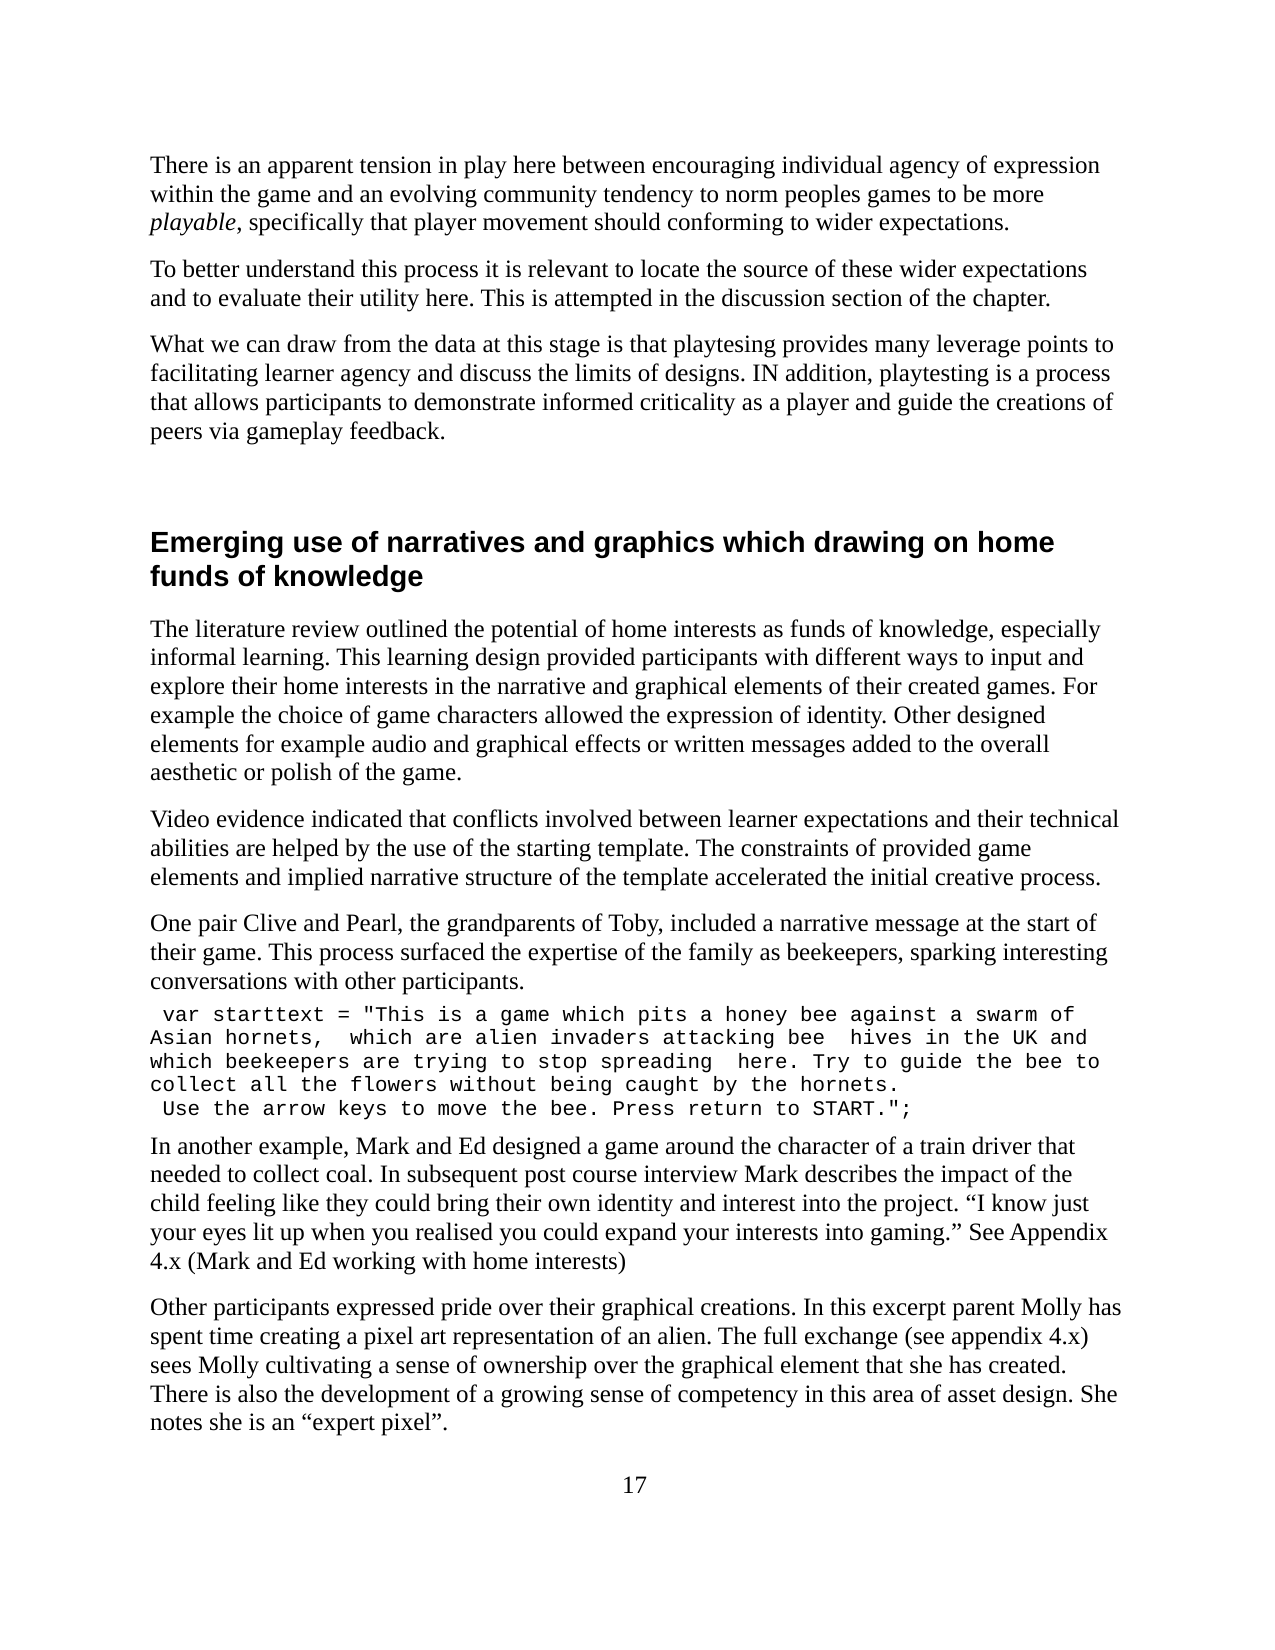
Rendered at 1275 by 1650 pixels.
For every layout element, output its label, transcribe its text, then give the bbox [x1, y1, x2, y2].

text Other participants expressed pride over their graphical creations. In this excerpt parent Molly has spent time creating a pixel art representation of an alien. The full exchange (see appendix 4.x) sees Molly cultivating a sense of ownership over the graphical element that she has created. There is also the development of a growing sense of competency in this area of asset design. She notes she is an “expert pixel”. [150, 1292, 1125, 1436]
text There is an apparent tension in play here between encouraging individual agency of expression within the game and an evolving community tendency to norm peoples games to be more playable, specifically that player movement should conforming to wider expectations. [150, 150, 1125, 236]
text To better understand this process it is relevant to locate the source of these wider expectations and to evaluate their utility here. This is attempted in the discussion section of the chapter. [150, 254, 1125, 312]
text Use the arrow keys to move the bee. Press return to START."; [150, 1098, 1125, 1122]
subtitle Emerging use of narratives and graphics which drawing on home funds of knowledge [150, 525, 1125, 592]
text Video evidence indicated that conflicts involved between learner expectations and their technical abilities are helped by the use of the starting template. The constraints of provided game elements and implied narrative structure of the template accelerated the initial creative process. [150, 804, 1125, 890]
text var starttext = "This is a game which pits a honey bee against a swarm of Asian hornets, which are alien invaders attacking bee hives in the UK and which beekeepers are trying to stop spreading here. Try to guide the bee to collect all the flowers without being caught by the hornets. [150, 1003, 1125, 1098]
text What we can draw from the data at this stage is that playtesing provides many leverage points to facilitating learner agency and discuss the limits of designs. IN addition, playtesting is a process that allows participants to demonstrate informed criticality as a player and guide the creations of peers via gameplay feedback. [150, 329, 1125, 444]
text In another example, Mark and Ed designed a game around the character of a train driver that needed to collect coal. In subsequent post course interview Mark describes the impact of the child feeling like they could bring their own identity and interest into the project. “I know just your eyes lit up when you realised you could expand your interests into gaming.” See Appendix 4.x (Mark and Ed working with home interests) [150, 1131, 1125, 1274]
text One pair Clive and Pearl, the grandparents of Toby, included a narrative message at the start of their game. This process surfaced the expertise of the family as beekeepers, sparking interesting conversations with other participants. [150, 908, 1125, 994]
text The literature review outlined the potential of home interests as funds of knowledge, especially informal learning. This learning design provided participants with different ways to input and explore their home interests in the narrative and graphical elements of their created games. For example the choice of game characters allowed the expression of identity. Other designed elements for example audio and graphical effects or written messages added to the overall aesthetic or polish of the game. [150, 614, 1125, 786]
